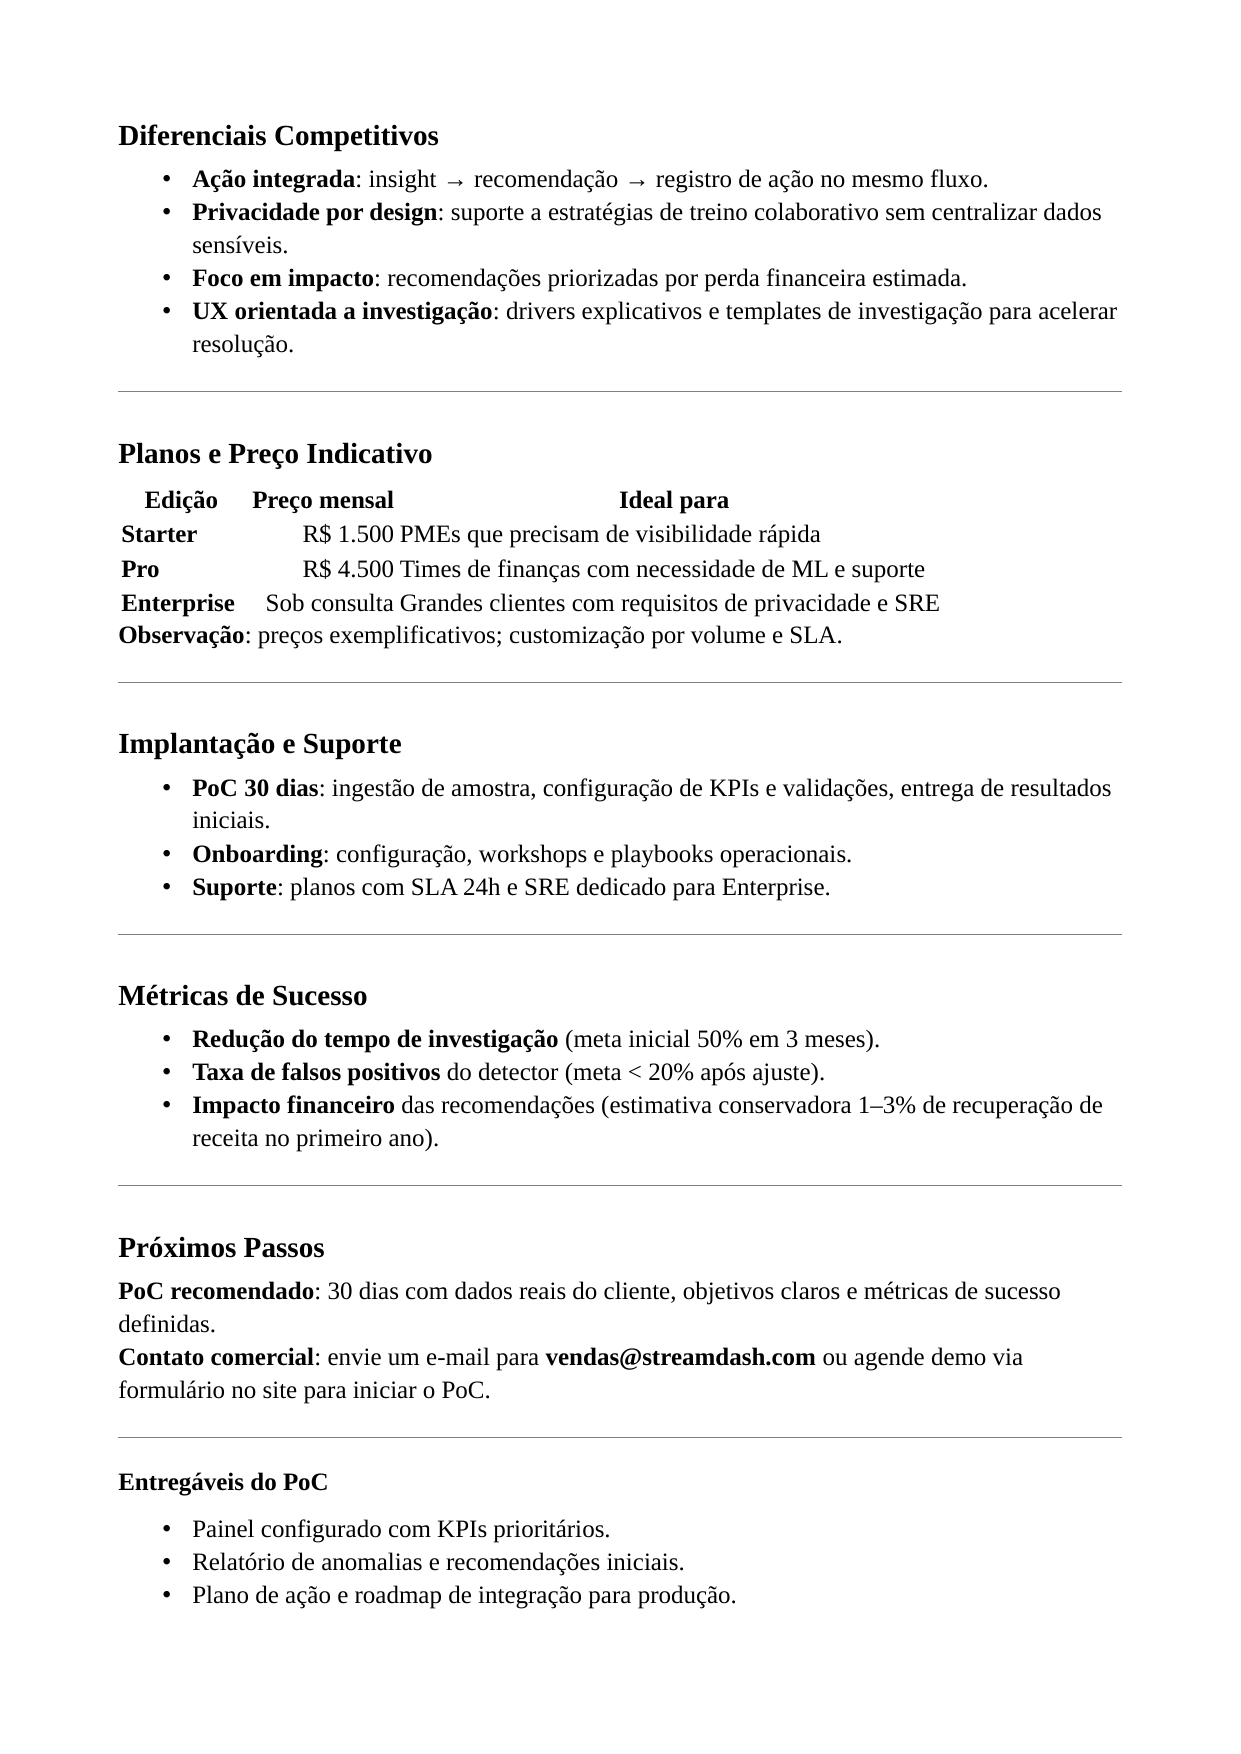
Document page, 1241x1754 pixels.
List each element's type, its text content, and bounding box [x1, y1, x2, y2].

list Impacto financeiro das recomendações (estimativa conservadora 1–3% de recuperação de receita no primeiro ano). [162, 1090, 1122, 1152]
list PoC 30 dias: ingestão de amostra, configuração de KPIs e validações, entrega de resultados iniciais. [162, 773, 1122, 834]
subtitle Diferenciais Competitivos [118, 118, 1122, 152]
table_header Preço mensal [244, 482, 397, 516]
list UX orientada a investigação: drivers explicativos e templates de investigação para acelerar resolução. [162, 296, 1122, 358]
table_cell R$ 4.500 [244, 551, 397, 586]
text Entregáveis do PoC [118, 1467, 1122, 1495]
list Privacidade por design: suporte a estratégias de treino colaborativo sem centralizar dados sensíveis. [162, 197, 1122, 259]
text Observação: preços exemplificativos; customização por volume e SLA. [118, 620, 1122, 649]
list Plano de ação e roadmap de integração para produção. [162, 1580, 1122, 1609]
subtitle Próximos Passos [118, 1230, 1122, 1263]
table_cell R$ 1.500 [244, 516, 397, 551]
table_header Edição [118, 482, 244, 516]
list Painel configurado com KPIs prioritários. [162, 1514, 1122, 1543]
list Onboarding: configuração, workshops e playbooks operacionais. [162, 839, 1122, 867]
list Suporte: planos com SLA 24h e SRE dedicado para Enterprise. [162, 872, 1122, 900]
list Redução do tempo de investigação (meta inicial 50% em 3 meses). [162, 1024, 1122, 1053]
list Ação integrada: insight → recomendação → registro de ação no mesmo fluxo. [162, 164, 1122, 193]
table_cell Starter [118, 516, 244, 551]
list Foco em impacto: recomendações priorizadas por perda financeira estimada. [162, 263, 1122, 292]
table_cell Times de finanças com necessidade de ML e suporte [397, 551, 952, 586]
table_cell PMEs que precisam de visibilidade rápida [397, 516, 952, 551]
table_cell Sob consulta [244, 586, 397, 620]
table_cell Grandes clientes com requisitos de privacidade e SRE [397, 586, 952, 620]
subtitle Planos e Preço Indicativo [118, 436, 1122, 469]
subtitle Implantação e Suporte [118, 727, 1122, 760]
text PoC recomendado: 30 dias com dados reais do cliente, objetivos claros e métricas de sucesso definidas. Contato comercial: envie um e‑mail para vendas@streamdash.com ou agende demo via formulário no site para iniciar o PoC. [118, 1276, 1122, 1403]
list Relatório de anomalias e recomendações iniciais. [162, 1547, 1122, 1576]
table_header Ideal para [397, 482, 952, 516]
subtitle Métricas de Sucesso [118, 978, 1122, 1012]
table_cell Enterprise [118, 586, 244, 620]
table_cell Pro [118, 551, 244, 586]
list Taxa de falsos positivos do detector (meta < 20% após ajuste). [162, 1057, 1122, 1086]
